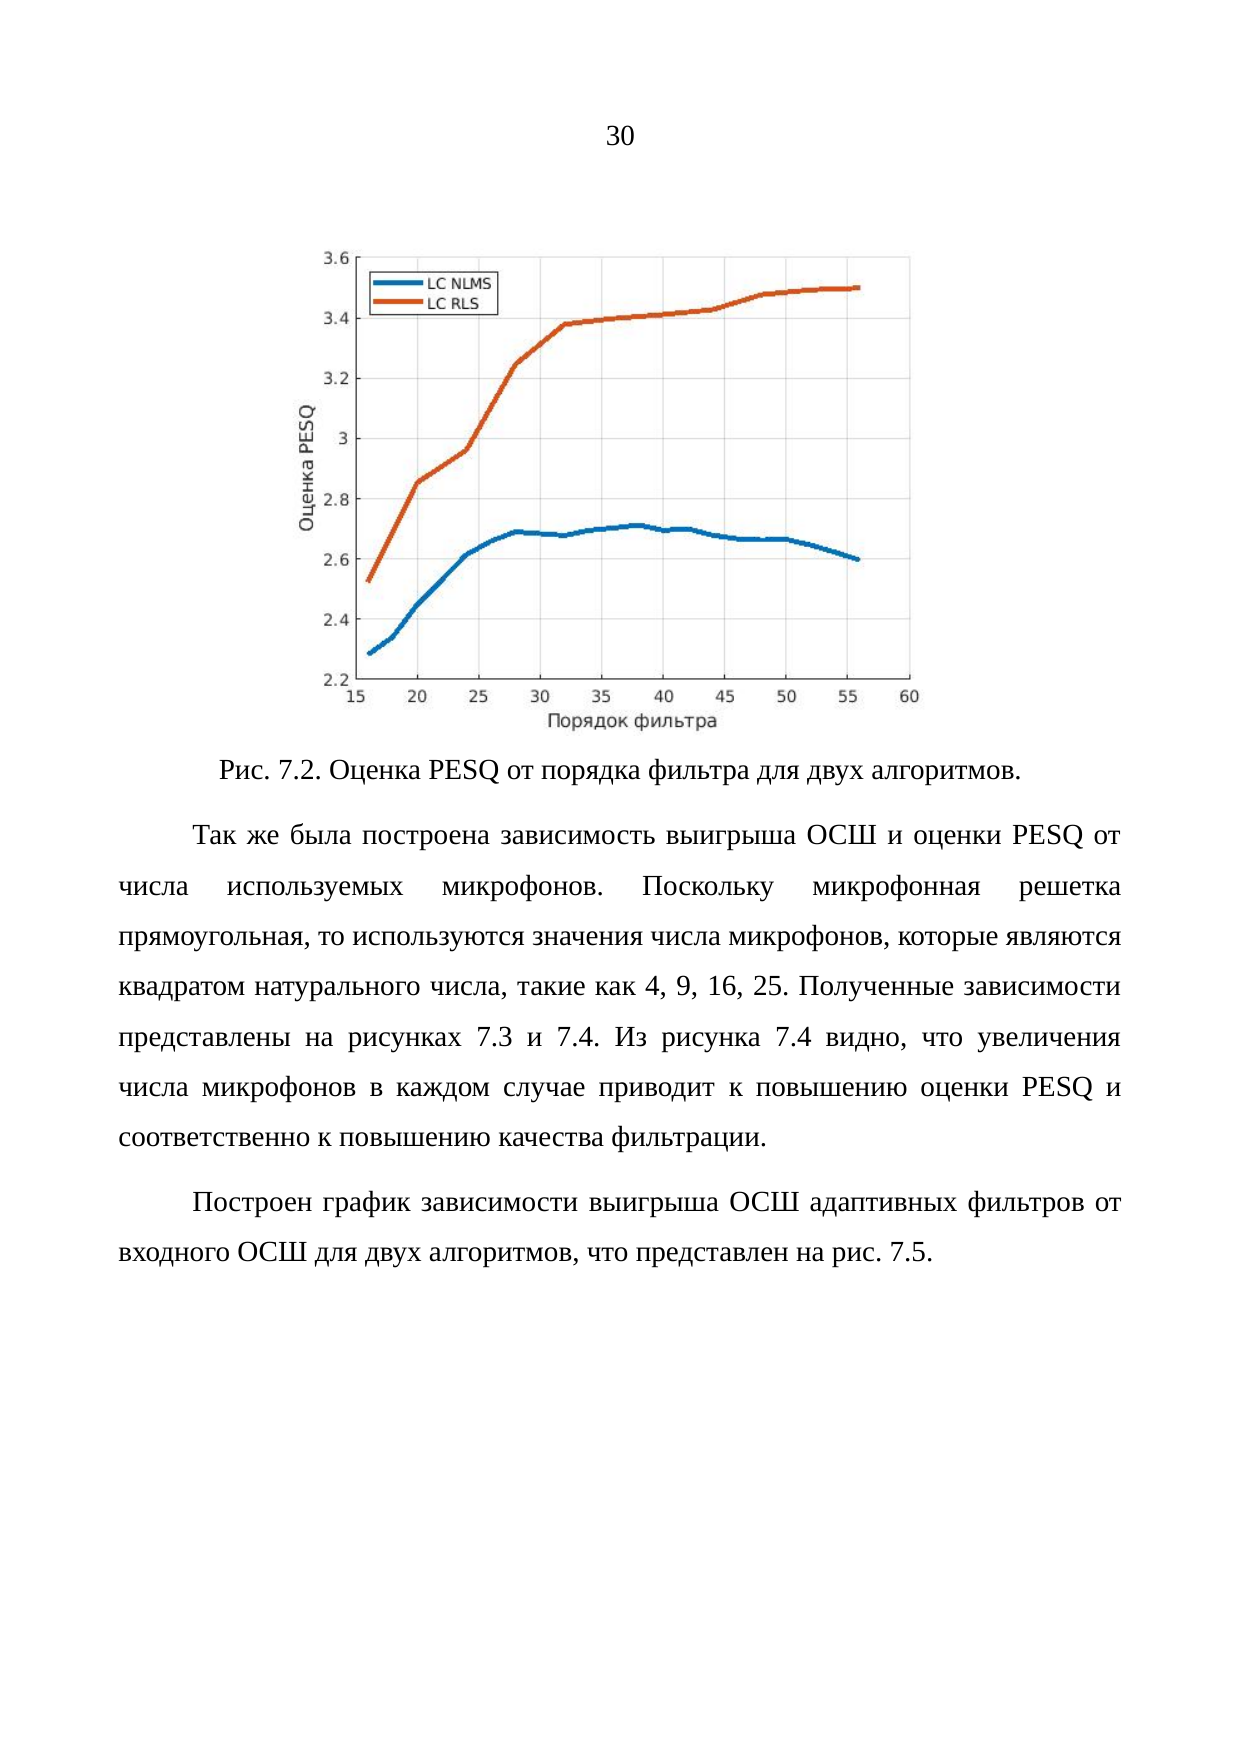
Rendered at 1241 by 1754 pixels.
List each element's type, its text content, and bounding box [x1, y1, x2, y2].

text Построен график зависимости выигрыша ОСШ адаптивных фильтров от входного ОСШ для двух алгоритмов, что представлен на рис. 7.5. [118, 1184, 1122, 1268]
text Так же была построена зависимость выигрыша ОСШ и оценки PESQ от числа используемых микрофонов. Поскольку микрофонная решетка прямоугольная, то используются значения числа микрофонов, которые являются квадратом натурального числа, такие как 4, 9, 16, 25. Полученные зависимости представлены на рисунках 7.3 и 7.4. Из рисунка 7.4 видно, что увеличения числа микрофонов в каждом случае приводит к повышению оценки PESQ и соответственно к повышению качества фильтрации. [118, 817, 1122, 1153]
text Рис. 7.2. Оценка PESQ от порядка фильтра для двух алгоритмов. [118, 219, 1122, 786]
picture [263, 219, 977, 736]
